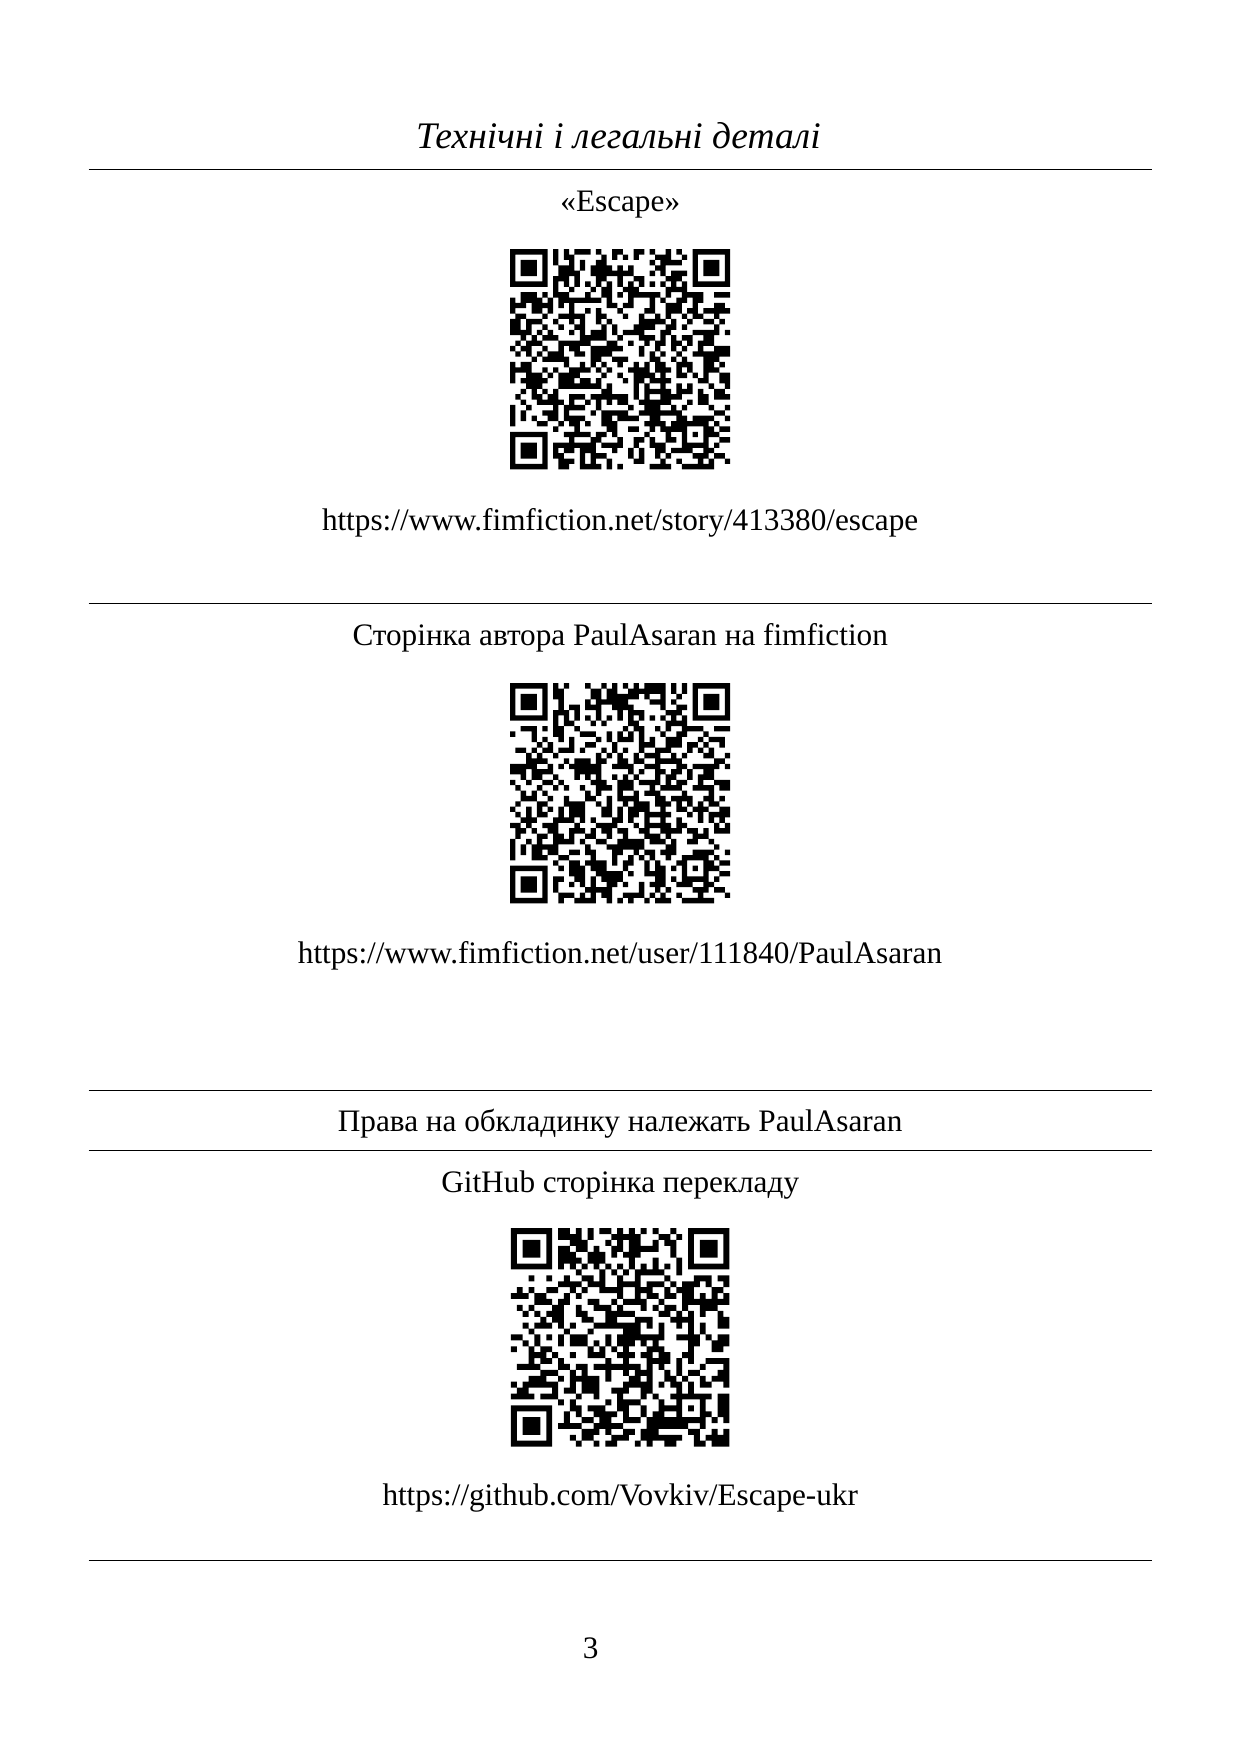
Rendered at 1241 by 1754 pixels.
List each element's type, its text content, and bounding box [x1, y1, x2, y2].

table_cell GitHub сторінка перекладу [89, 1151, 1152, 1211]
table_header «Escape» [89, 170, 1152, 229]
table_cell [89, 230, 1152, 489]
table_cell Сторінка автора PaulAsaran на fimfiction [89, 604, 1152, 663]
table_cell https://github.com/Vovkiv/Escape-ukr [89, 1464, 1152, 1560]
table_cell [89, 664, 1152, 923]
table_cell https://www.fimfiction.net/story/413380/escape [89, 489, 1152, 603]
subtitle Технічні і легальні деталі [88, 113, 1152, 157]
table_cell https://www.fimfiction.net/user/111840/PaulAsaran [89, 923, 1152, 1090]
table_cell [89, 1211, 1152, 1464]
table_cell Права на обкладинку належать PaulAsaran [89, 1091, 1152, 1150]
